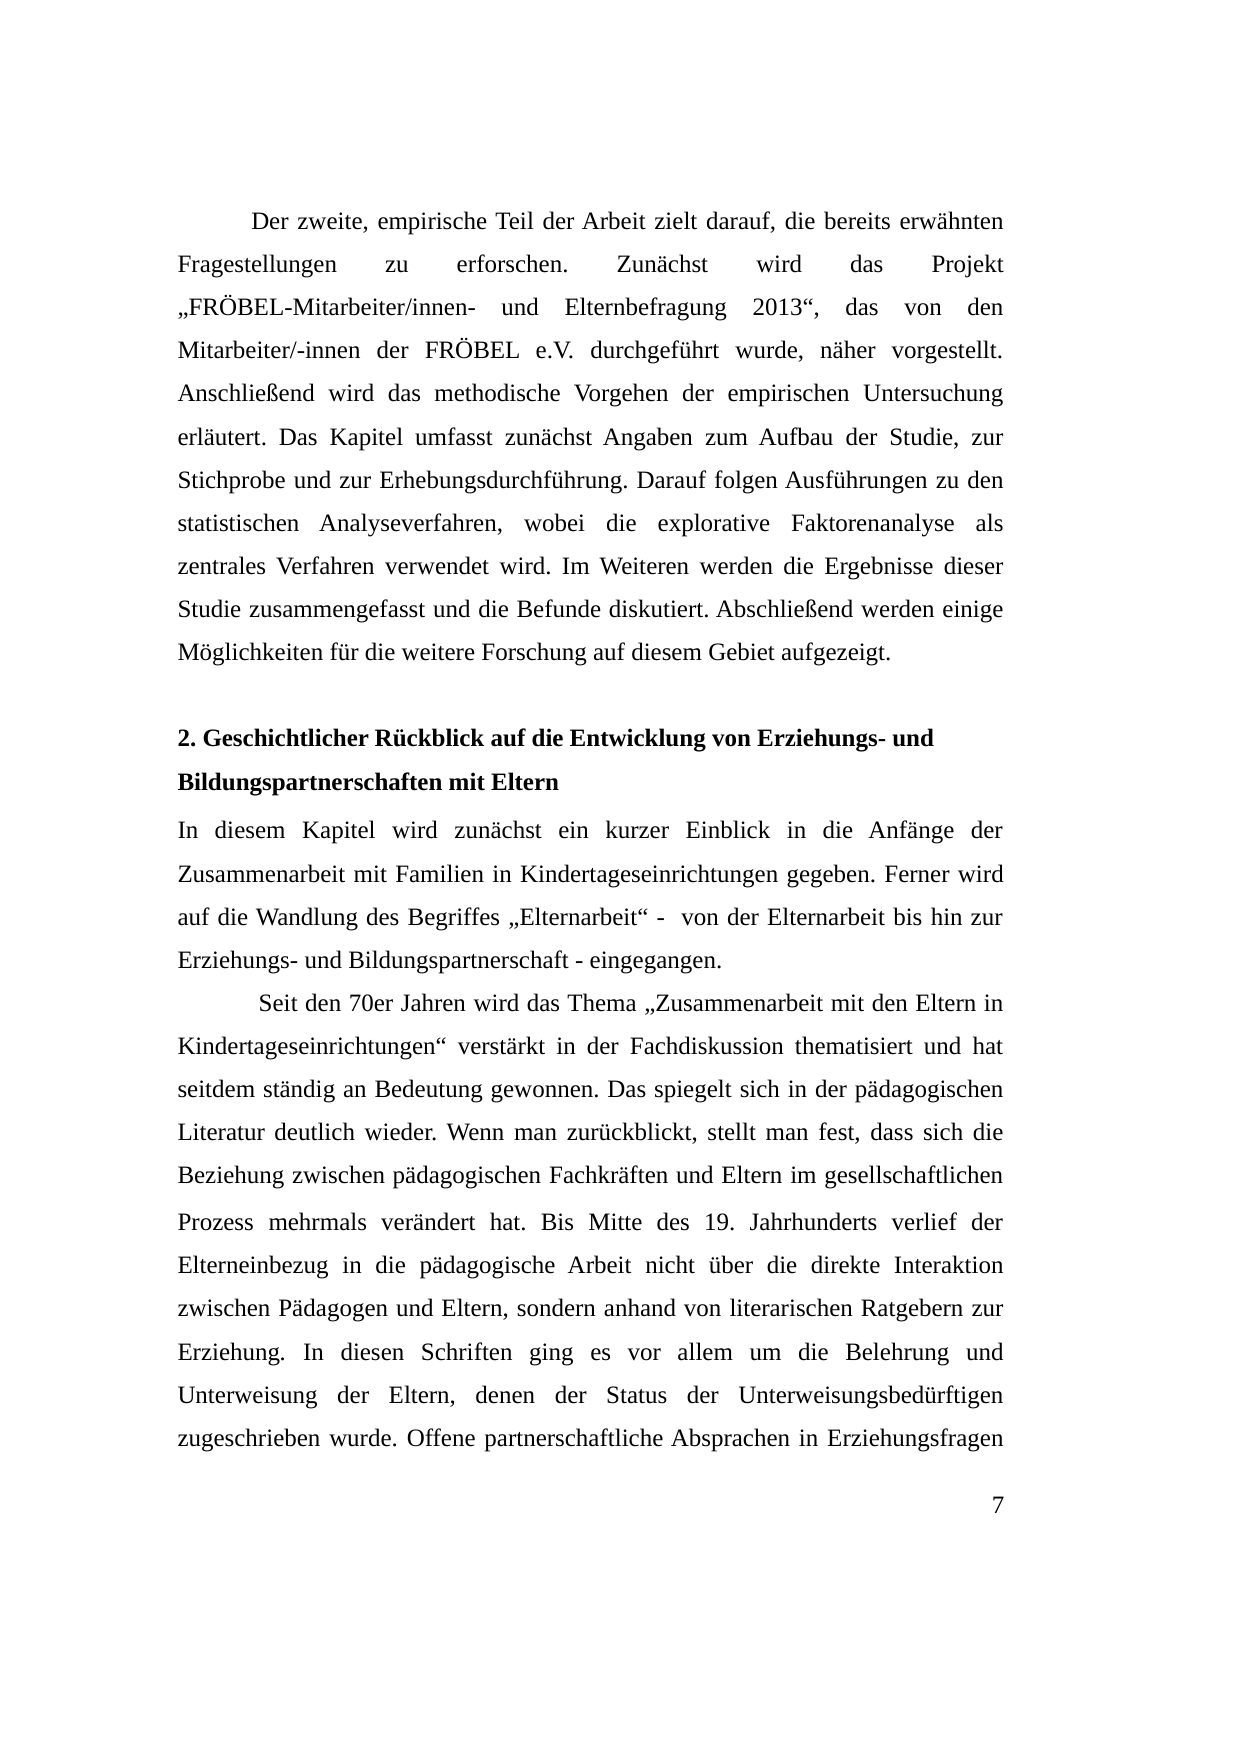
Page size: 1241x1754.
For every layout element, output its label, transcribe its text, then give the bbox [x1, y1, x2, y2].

text Der zweite, empirische Teil der Arbeit zielt darauf, die bereits erwähnten Fragestellungen zu erforschen. Zunächst wird das Projekt „FRÖBEL-Mitarbeiter/innen- und Elternbefragung 2013“, das von den Mitarbeiter/-innen der FRÖBEL e.V. durchgeführt wurde, näher vorgestellt. Anschließend wird das methodische Vorgehen der empirischen Untersuchung erläutert. Das Kapitel umfasst zunächst Angaben zum Aufbau der Studie, zur Stichprobe und zur Erhebungsdurchführung. Darauf folgen Ausführungen zu den statistischen Analyseverfahren, wobei die explorative Faktorenanalyse als zentrales Verfahren verwendet wird. Im Weiteren werden die Ergebnisse dieser Studie zusammengefasst und die Befunde diskutiert. Abschließend werden einige Möglichkeiten für die weitere Forschung auf diesem Gebiet aufgezeigt. [177, 206, 1004, 666]
text In diesem Kapitel wird zunächst ein kurzer Einblick in die Anfänge der Zusammenarbeit mit Familien in Kindertageseinrichtungen gegeben. Ferner wird auf die Wandlung des Begriffes „Elternarbeit“ - von der Elternarbeit bis hin zur Erziehungs- und Bildungspartnerschaft - eingegangen. [177, 816, 1004, 974]
text 2. Geschichtlicher Rückblick auf die Entwicklung von Erziehungs- und Bildungspartnerschaften mit Eltern [177, 723, 1004, 795]
text Seit den 70er Jahren wird das Thema „Zusammenarbeit mit den Eltern in Kindertageseinrichtungen“ verstärkt in der Fachdiskussion thematisiert und hat seitdem ständig an Bedeutung gewonnen. Das spiegelt sich in der pädagogischen Literatur deutlich wieder. Wenn man zurückblickt, stellt man fest, dass sich die Beziehung zwischen pädagogischen Fachkräften und Eltern im gesellschaftlichen Prozess mehrmals verändert hat. Bis Mitte des 19. Jahrhunderts verlief der Elterneinbezug in die pädagogische Arbeit nicht über die direkte Interaktion zwischen Pädagogen und Eltern, sondern anhand von literarischen Ratgebern zur Erziehung. In diesen Schriften ging es vor allem um die Belehrung und Unterweisung der Eltern, denen der Status der Unterweisungsbedürftigen zugeschrieben wurde. Offene partnerschaftliche Absprachen in Erziehungsfragen [177, 988, 1004, 1452]
